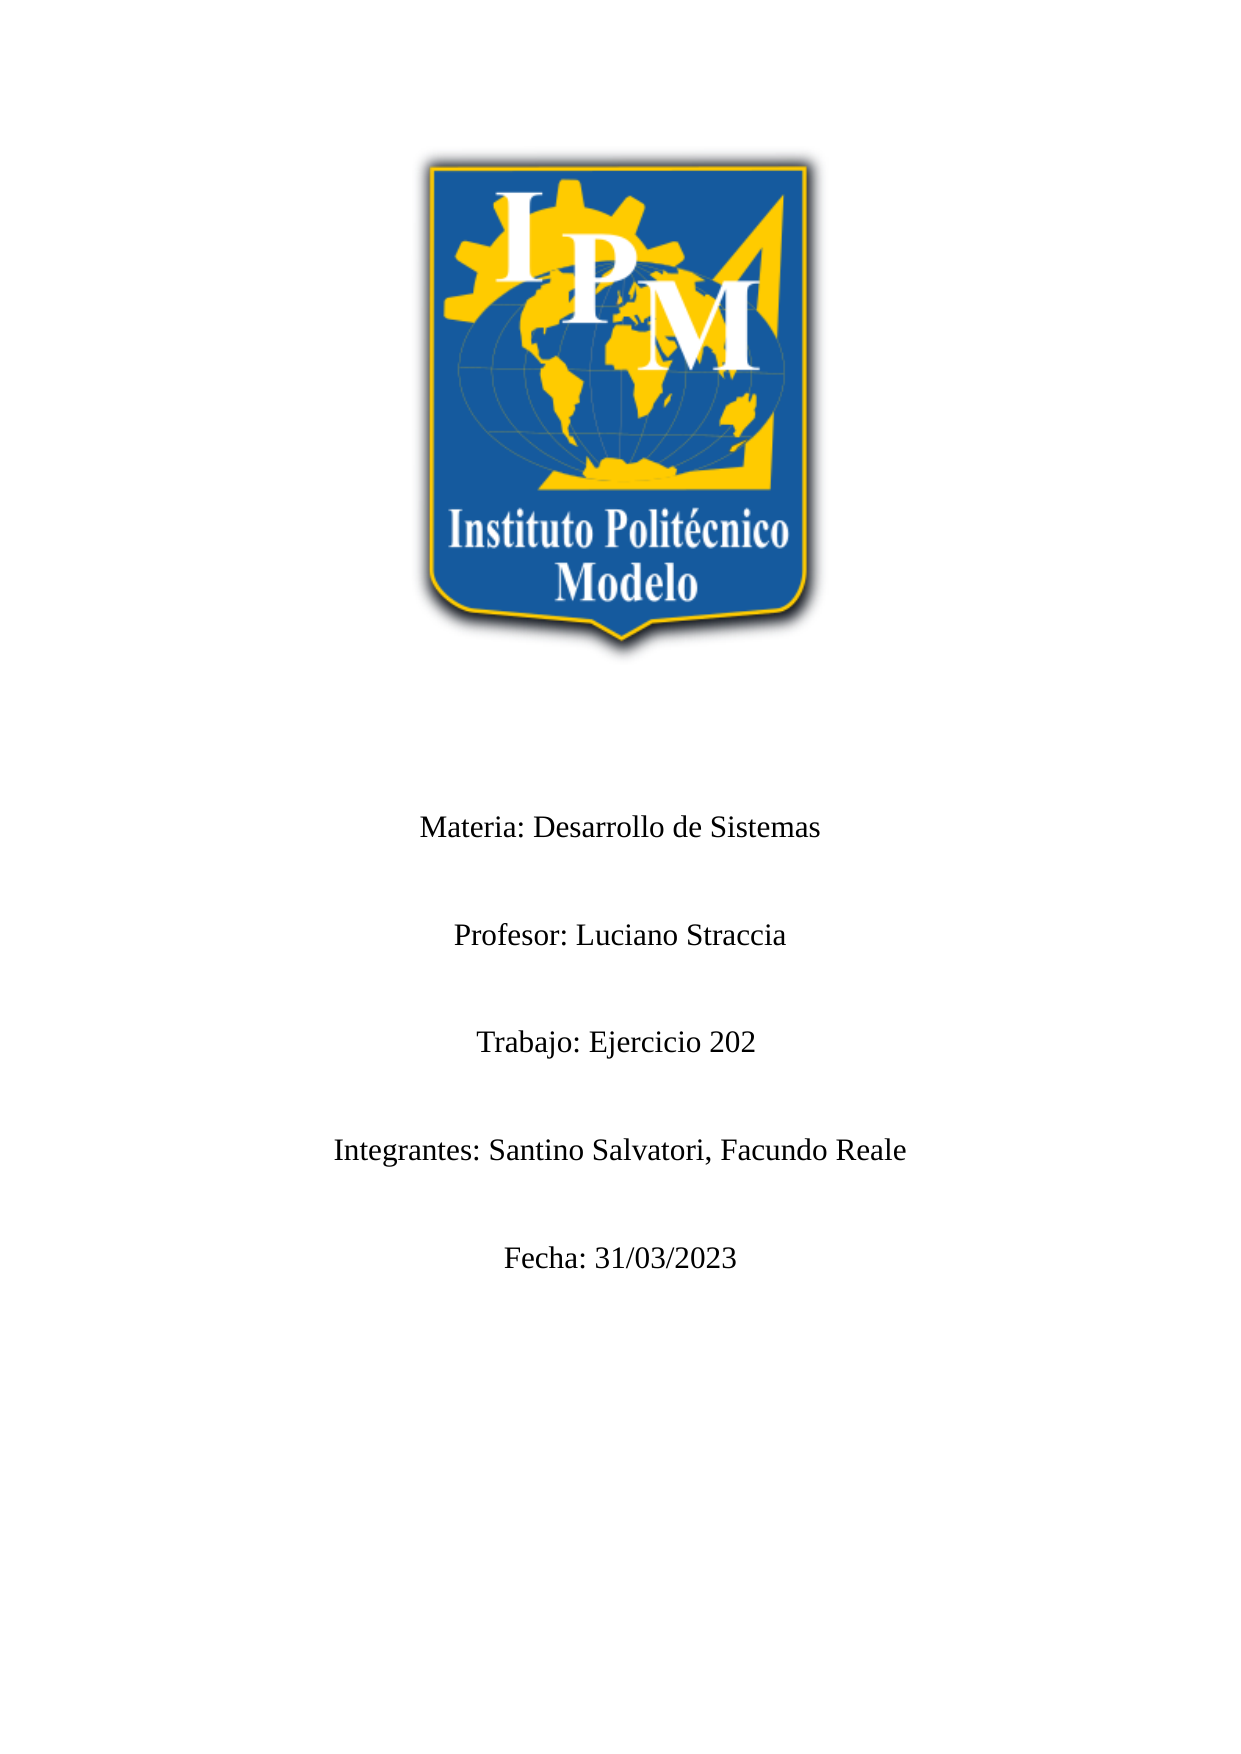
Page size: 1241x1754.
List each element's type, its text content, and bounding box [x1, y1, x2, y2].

text Integrantes: Santino Salvatori, Facundo Reale [118, 1132, 1122, 1167]
text Fecha: 31/03/2023 [118, 1239, 1122, 1275]
picture [411, 146, 829, 668]
text Profesor: Luciano Straccia [118, 916, 1122, 952]
text Materia: Desarrollo de Sistemas [118, 808, 1122, 844]
text Trabajo: Ejercicio 202 [118, 1024, 1122, 1060]
